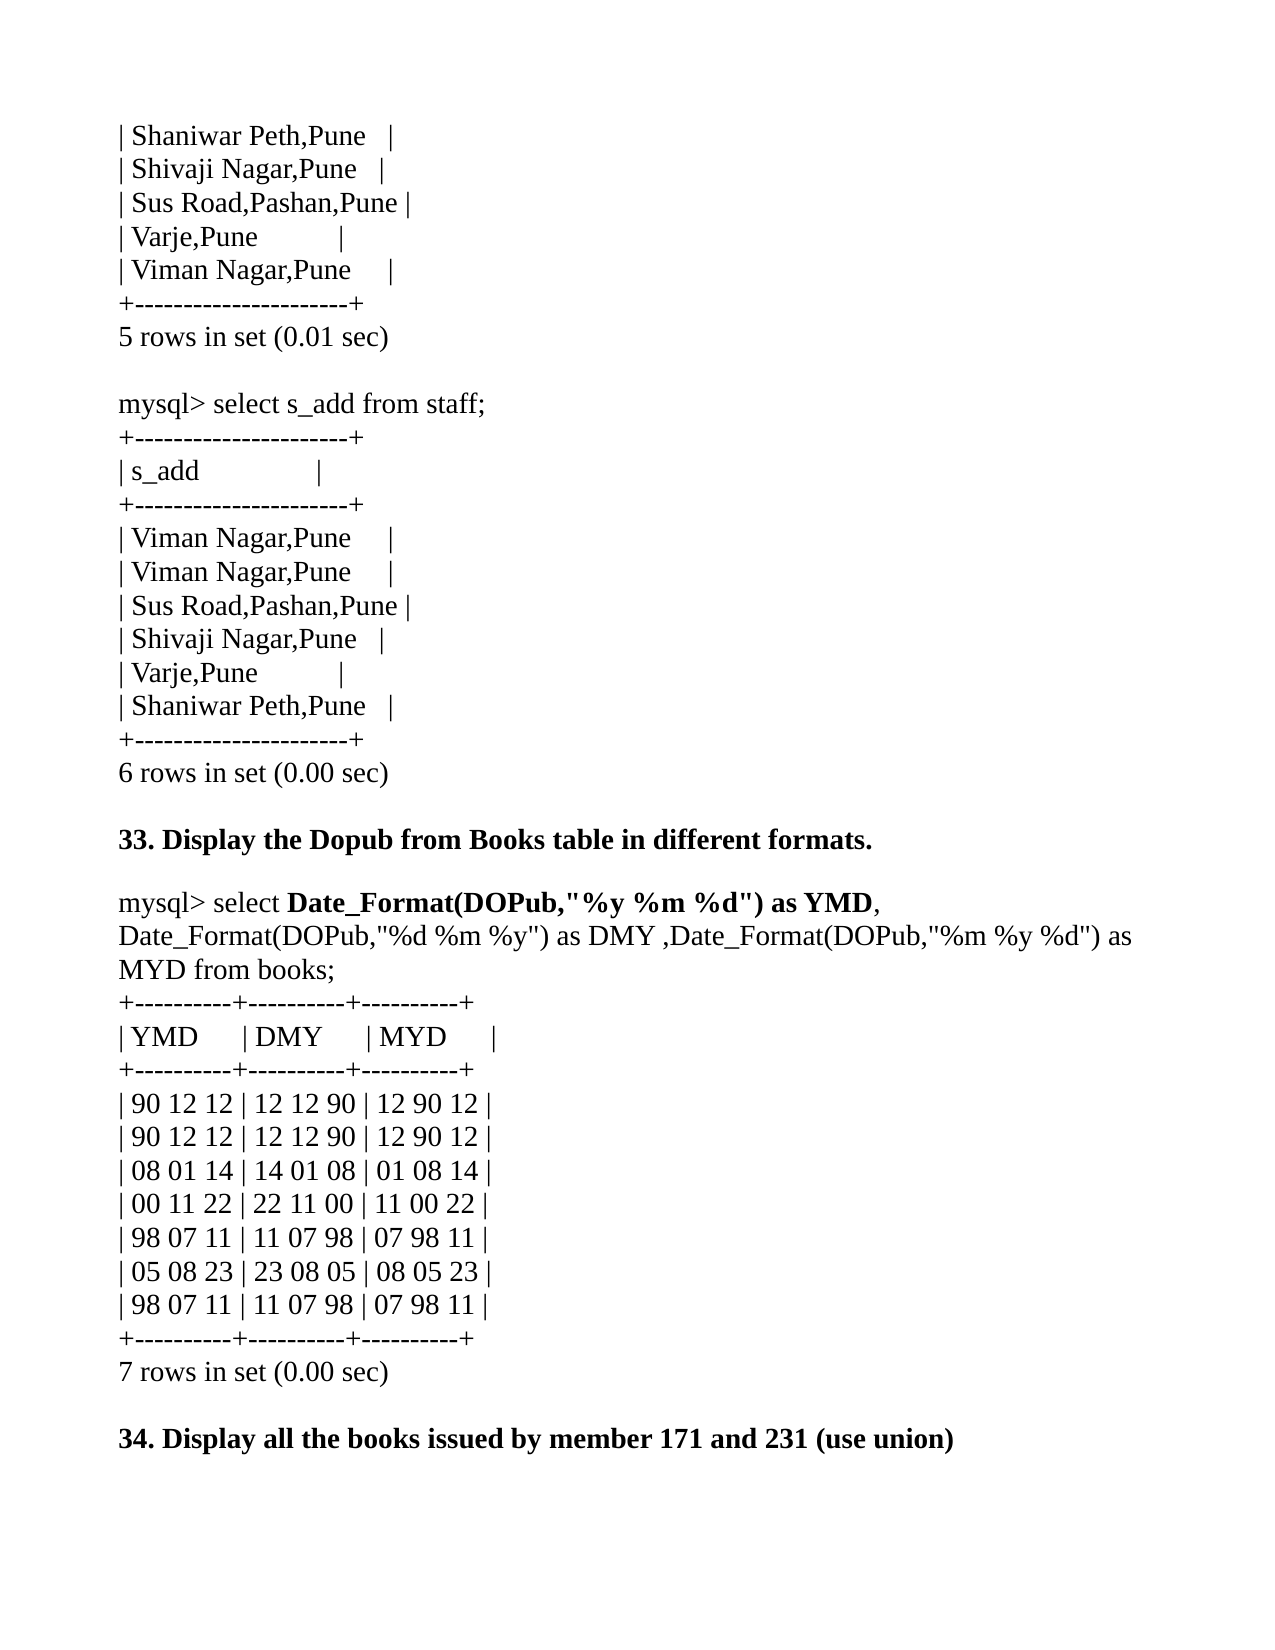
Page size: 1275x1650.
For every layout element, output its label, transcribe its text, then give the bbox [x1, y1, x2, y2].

text | Shivaji Nagar,Pune | [118, 621, 1157, 655]
text | 00 11 22 | 22 11 00 | 11 00 22 | [118, 1187, 1157, 1220]
text +----------+----------+----------+ [118, 1052, 1157, 1086]
text | YMD | DMY | MYD | [118, 1019, 1157, 1052]
text | 08 01 14 | 14 01 08 | 01 08 14 | [118, 1153, 1157, 1187]
text | 98 07 11 | 11 07 98 | 07 98 11 | [118, 1220, 1157, 1254]
text | Shivaji Nagar,Pune | [118, 152, 1157, 185]
text | 90 12 12 | 12 12 90 | 12 90 12 | [118, 1086, 1157, 1119]
text +----------------------+ [118, 420, 1157, 453]
text | Sus Road,Pashan,Pune | [118, 185, 1157, 219]
text 7 rows in set (0.00 sec) [118, 1354, 1157, 1388]
text mysql> select Date_Format(DOPub,"%y %m %d") as YMD, Date_Format(DOPub,"%d %m %y") as DMY ,Date_Format(DOPub,"%m %y %d") as MYD from books; [118, 885, 1157, 985]
text 6 rows in set (0.00 sec) [118, 755, 1157, 789]
text +----------+----------+----------+ [118, 1321, 1157, 1354]
text | 98 07 11 | 11 07 98 | 07 98 11 | [118, 1287, 1157, 1321]
text | Sus Road,Pashan,Pune | [118, 588, 1157, 621]
text | Varje,Pune | [118, 219, 1157, 252]
text | Viman Nagar,Pune | [118, 252, 1157, 286]
text | Shaniwar Peth,Pune | [118, 688, 1157, 722]
text | Viman Nagar,Pune | [118, 521, 1157, 554]
text | 05 08 23 | 23 08 05 | 08 05 23 | [118, 1254, 1157, 1287]
text +----------------------+ [118, 487, 1157, 521]
text | Shaniwar Peth,Pune | [118, 118, 1157, 152]
text | Viman Nagar,Pune | [118, 554, 1157, 588]
text 5 rows in set (0.01 sec) [118, 319, 1157, 353]
text 34. Display all the books issued by member 171 and 231 (use union) [118, 1421, 1157, 1455]
text 33. Display the Dopub from Books table in different formats. [118, 822, 1157, 856]
text +----------+----------+----------+ [118, 985, 1157, 1019]
text mysql> select s_add from staff; [118, 386, 1157, 420]
text | Varje,Pune | [118, 655, 1157, 688]
text +----------------------+ [118, 722, 1157, 755]
text | 90 12 12 | 12 12 90 | 12 90 12 | [118, 1119, 1157, 1153]
text +----------------------+ [118, 286, 1157, 319]
text | s_add | [118, 453, 1157, 487]
